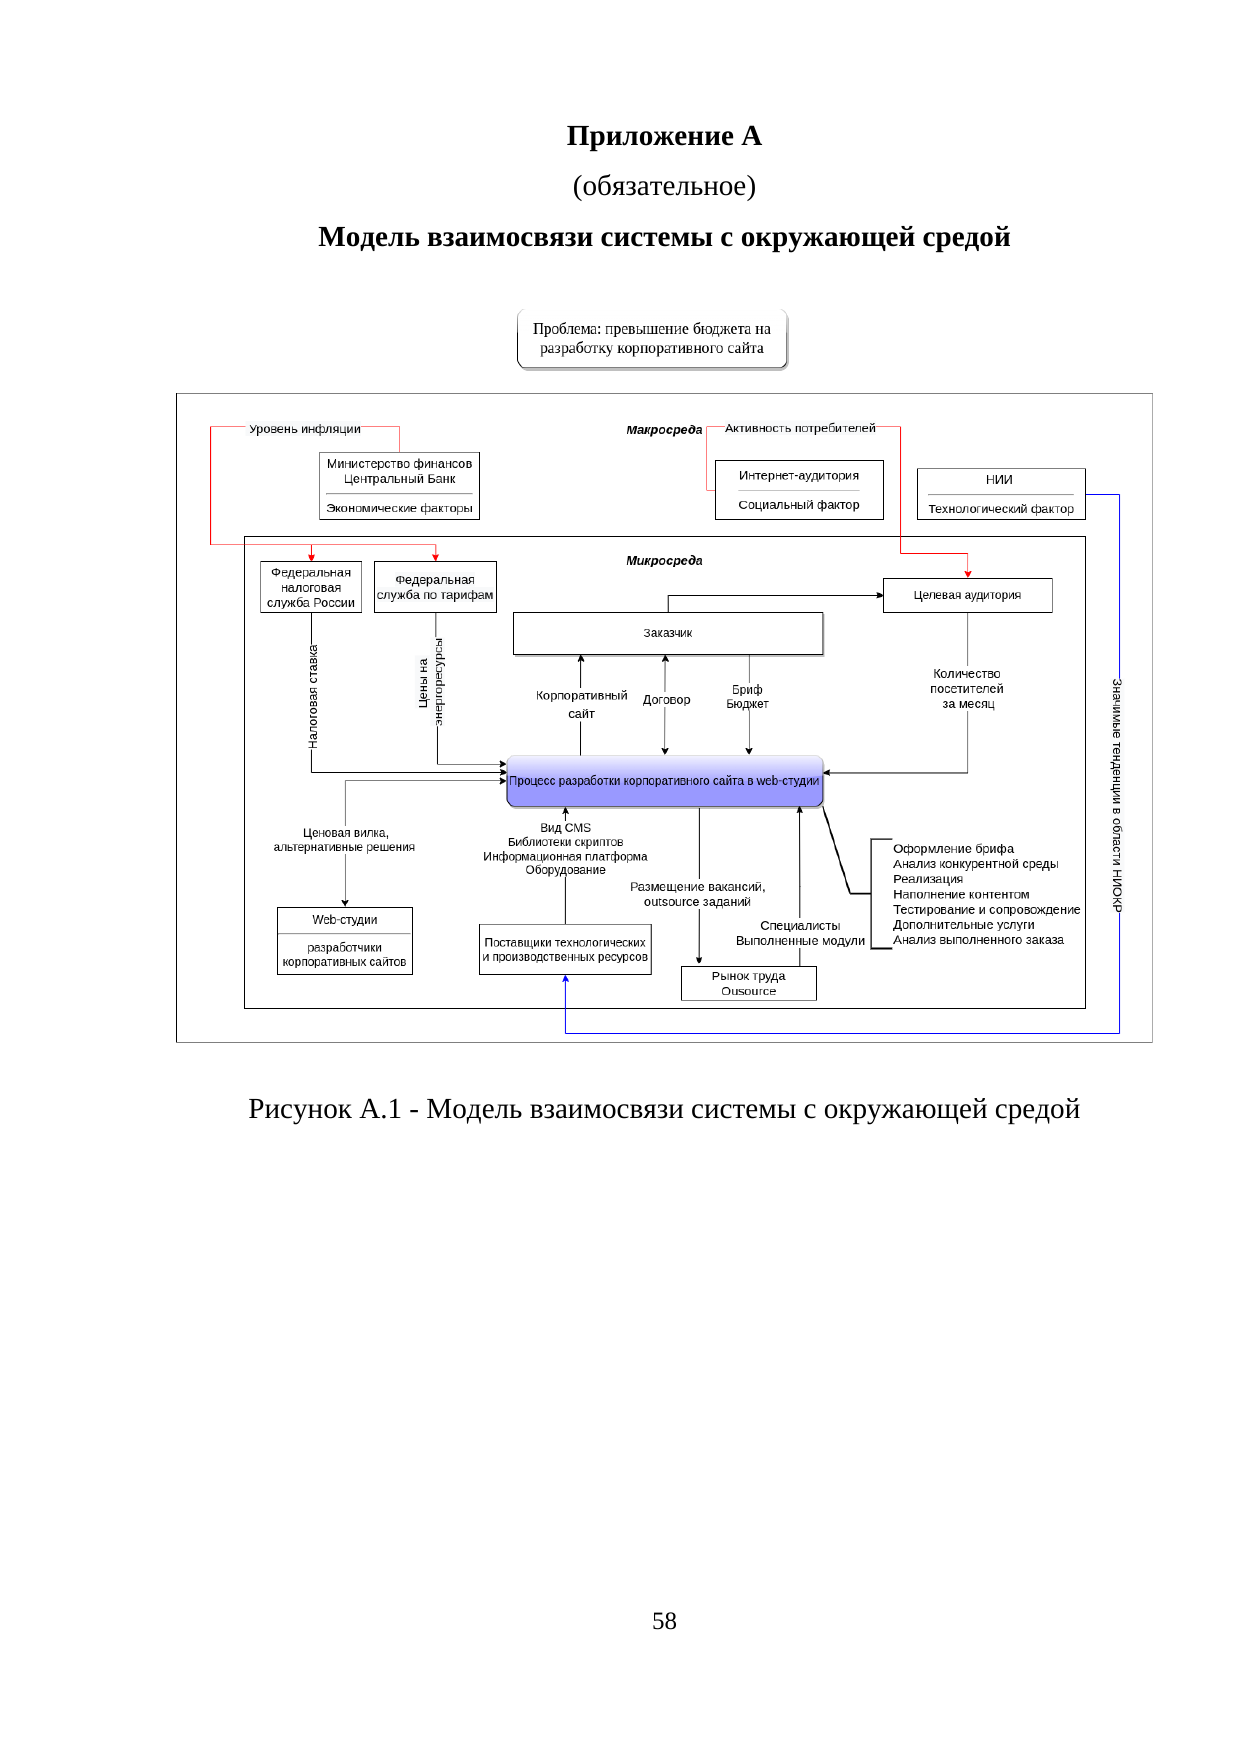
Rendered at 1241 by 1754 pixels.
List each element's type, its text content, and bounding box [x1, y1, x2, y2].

subtitle Приложение А [177, 118, 1152, 152]
subtitle (обязательное) [177, 168, 1152, 202]
picture [176, 309, 1153, 1043]
subtitle Модель взаимосвязи системы с окружающей средой [177, 219, 1152, 252]
text [177, 284, 1152, 309]
text Рисунок А.1 - Модель взаимосвязи системы с окружающей средой [177, 1043, 1152, 1124]
